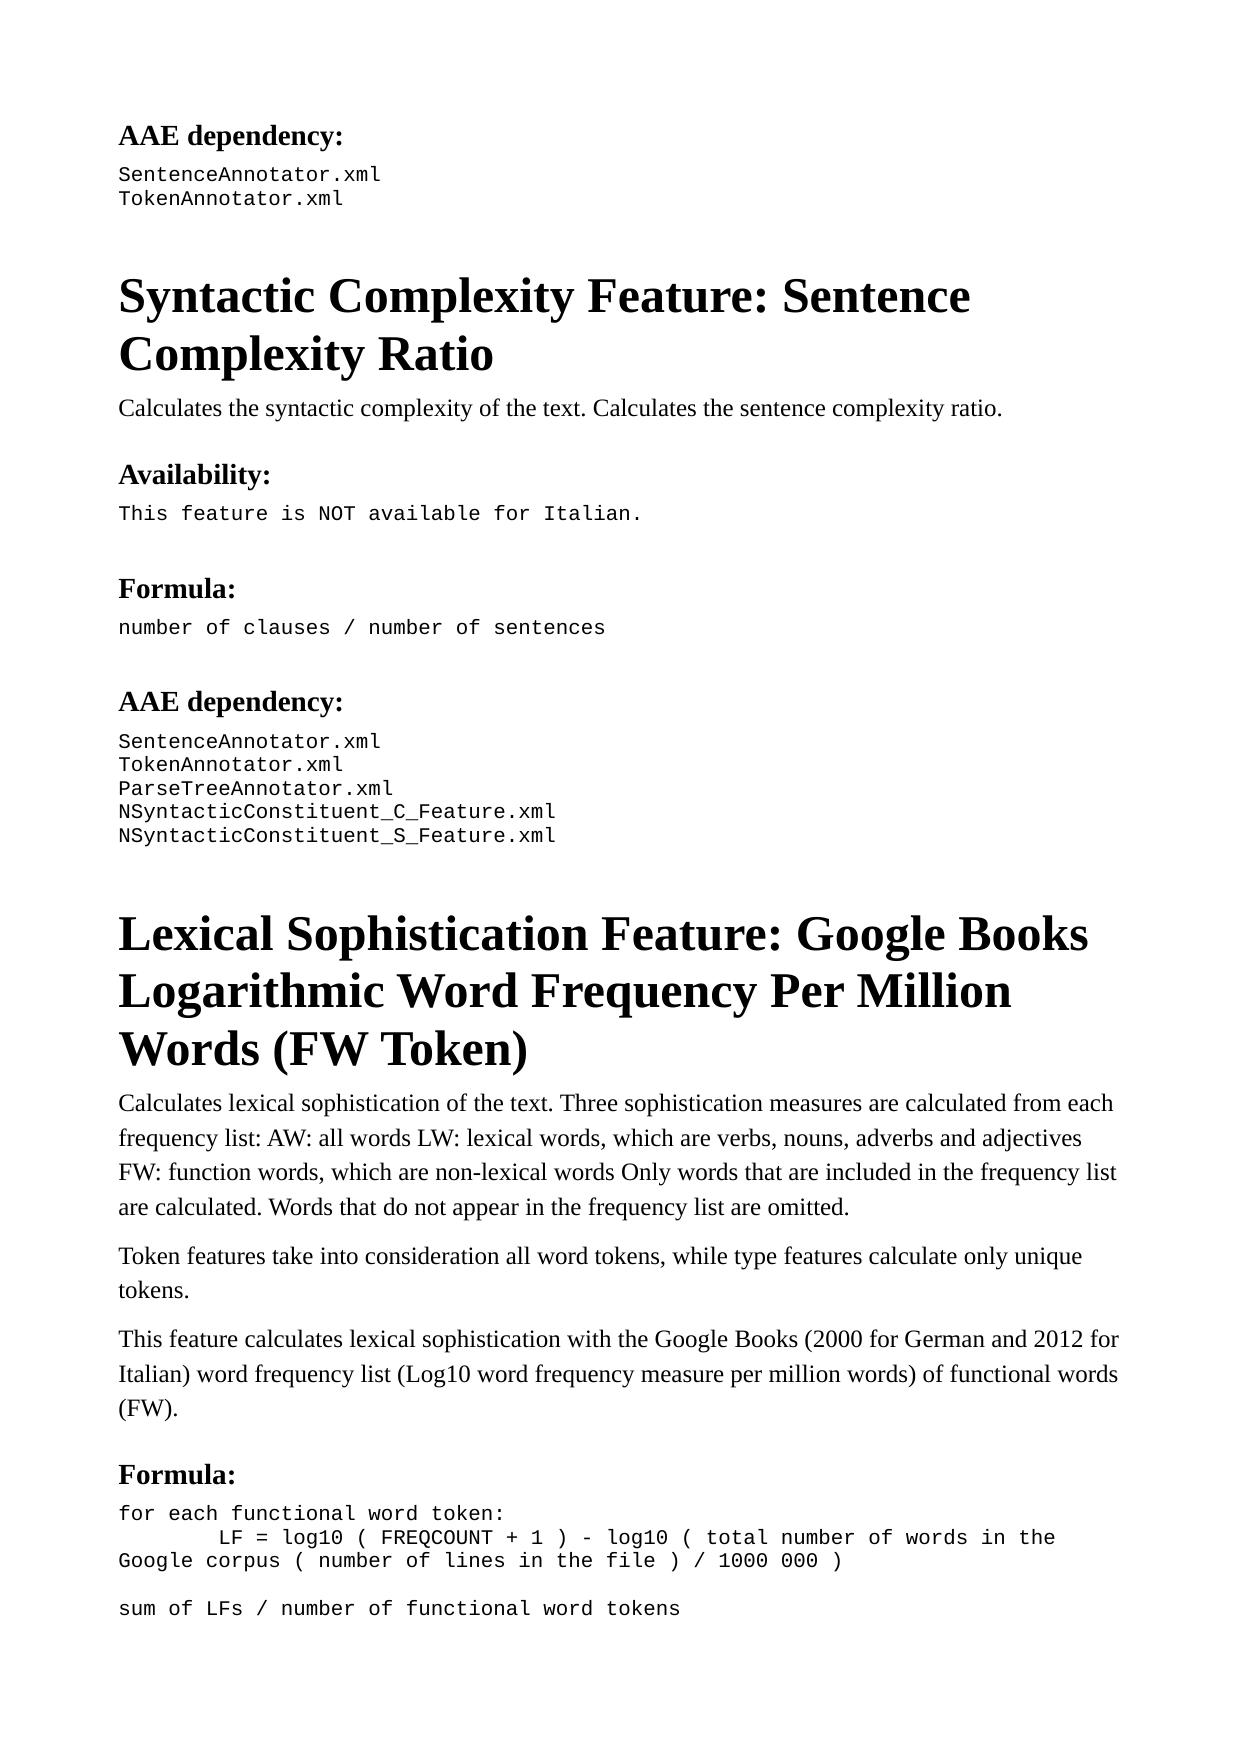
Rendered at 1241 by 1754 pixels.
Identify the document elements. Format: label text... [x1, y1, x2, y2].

subtitle AAE dependency: [118, 118, 1122, 152]
text NSyntacticConstituent_S_Feature.xml [118, 825, 1122, 849]
text for each functional word token: [118, 1503, 1122, 1527]
text number of clauses / number of sentences [118, 617, 1122, 641]
text This feature calculates lexical sophistication with the Google Books (2000 for German and 2012 for Italian) word frequency list (Log10 word frequency measure per million words) of functional words (FW). [118, 1324, 1122, 1422]
text NSyntacticConstituent_C_Feature.xml [118, 802, 1122, 825]
subtitle Lexical Sophistication Feature: Google Books Logarithmic Word Frequency Per Million Words (FW Token) [118, 903, 1122, 1076]
text Calculates the syntactic complexity of the text. Calculates the sentence complexity ratio. [118, 393, 1122, 422]
text This feature is NOT available for Italian. [118, 503, 1122, 527]
text TokenAnnotator.xml [118, 754, 1122, 778]
text Calculates lexical sophistication of the text. Three sophistication measures are calculated from each frequency list: AW: all words LW: lexical words, which are verbs, nouns, adverbs and adjectives FW: function words, which are non-lexical words Only words that are included in the frequency list are calculated. Words that do not appear in the frequency list are omitted. [118, 1088, 1122, 1221]
subtitle Availability: [118, 457, 1122, 491]
text SentenceAnnotator.xml [118, 731, 1122, 754]
subtitle Formula: [118, 571, 1122, 604]
text TokenAnnotator.xml [118, 188, 1122, 211]
text Token features take into consideration all word tokens, while type features calculate only unique tokens. [118, 1241, 1122, 1304]
text SentenceAnnotator.xml [118, 164, 1122, 188]
text LF = log10 ( FREQCOUNT + 1 ) - log10 ( total number of words in the Google corpus ( number of lines in the file ) / 1000 000 ) [118, 1527, 1122, 1574]
subtitle Syntactic Complexity Feature: Sentence Complexity Ratio [118, 266, 1122, 381]
text sum of LFs / number of functional word tokens [118, 1598, 1122, 1621]
subtitle Formula: [118, 1457, 1122, 1491]
subtitle AAE dependency: [118, 684, 1122, 718]
text ParseTreeAnnotator.xml [118, 778, 1122, 802]
